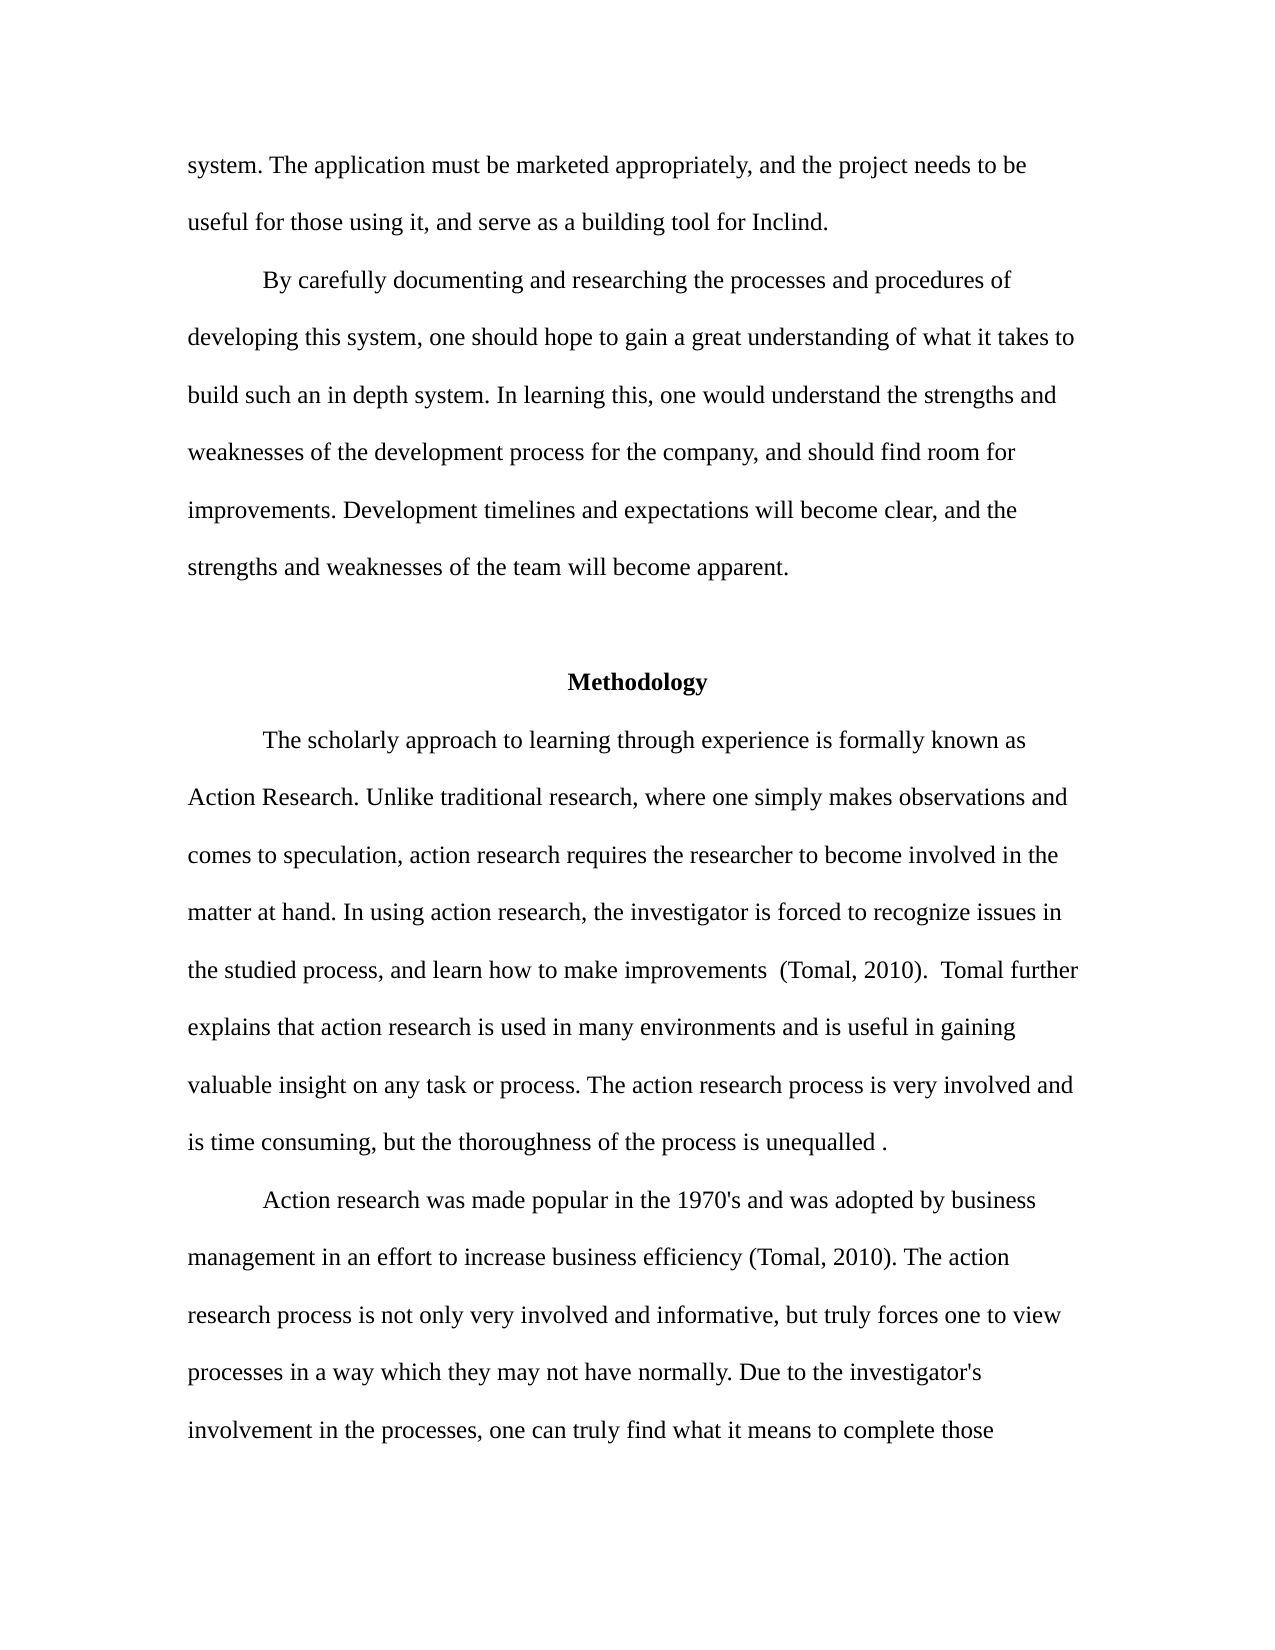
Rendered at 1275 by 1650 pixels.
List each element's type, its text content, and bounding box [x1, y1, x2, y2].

text By carefully documenting and researching the processes and procedures of developing this system, one should hope to gain a great understanding of what it takes to build such an in depth system. In learning this, one would understand the strengths and weaknesses of the development process for the company, and should find room for improvements. Development timelines and expectations will become clear, and the strengths and weaknesses of the team will become apparent. [187, 265, 1087, 581]
text Methodology [187, 667, 1087, 696]
text system. The application must be marketed appropriately, and the project needs to be useful for those using it, and serve as a building tool for Inclind. [187, 150, 1087, 236]
text Action research was made popular in the 1970's and was adopted by business management in an effort to increase business efficiency (Tomal, 2010). The action research process is not only very involved and informative, but truly forces one to view processes in a way which they may not have normally. Due to the investigator's involvement in the processes, one can truly find what it means to complete those [187, 1185, 1087, 1444]
text The scholarly approach to learning through experience is formally known as Action Research. Unlike traditional research, where one simply makes observations and comes to speculation, action research requires the researcher to become involved in the matter at hand. In using action research, the investigator is forced to recognize issues in the studied process, and learn how to make improvements (Tomal, 2010). Tomal further explains that action research is used in many environments and is useful in gaining valuable insight on any task or process. The action research process is very involved and is time consuming, but the thoroughness of the process is unequalled . [187, 725, 1087, 1156]
